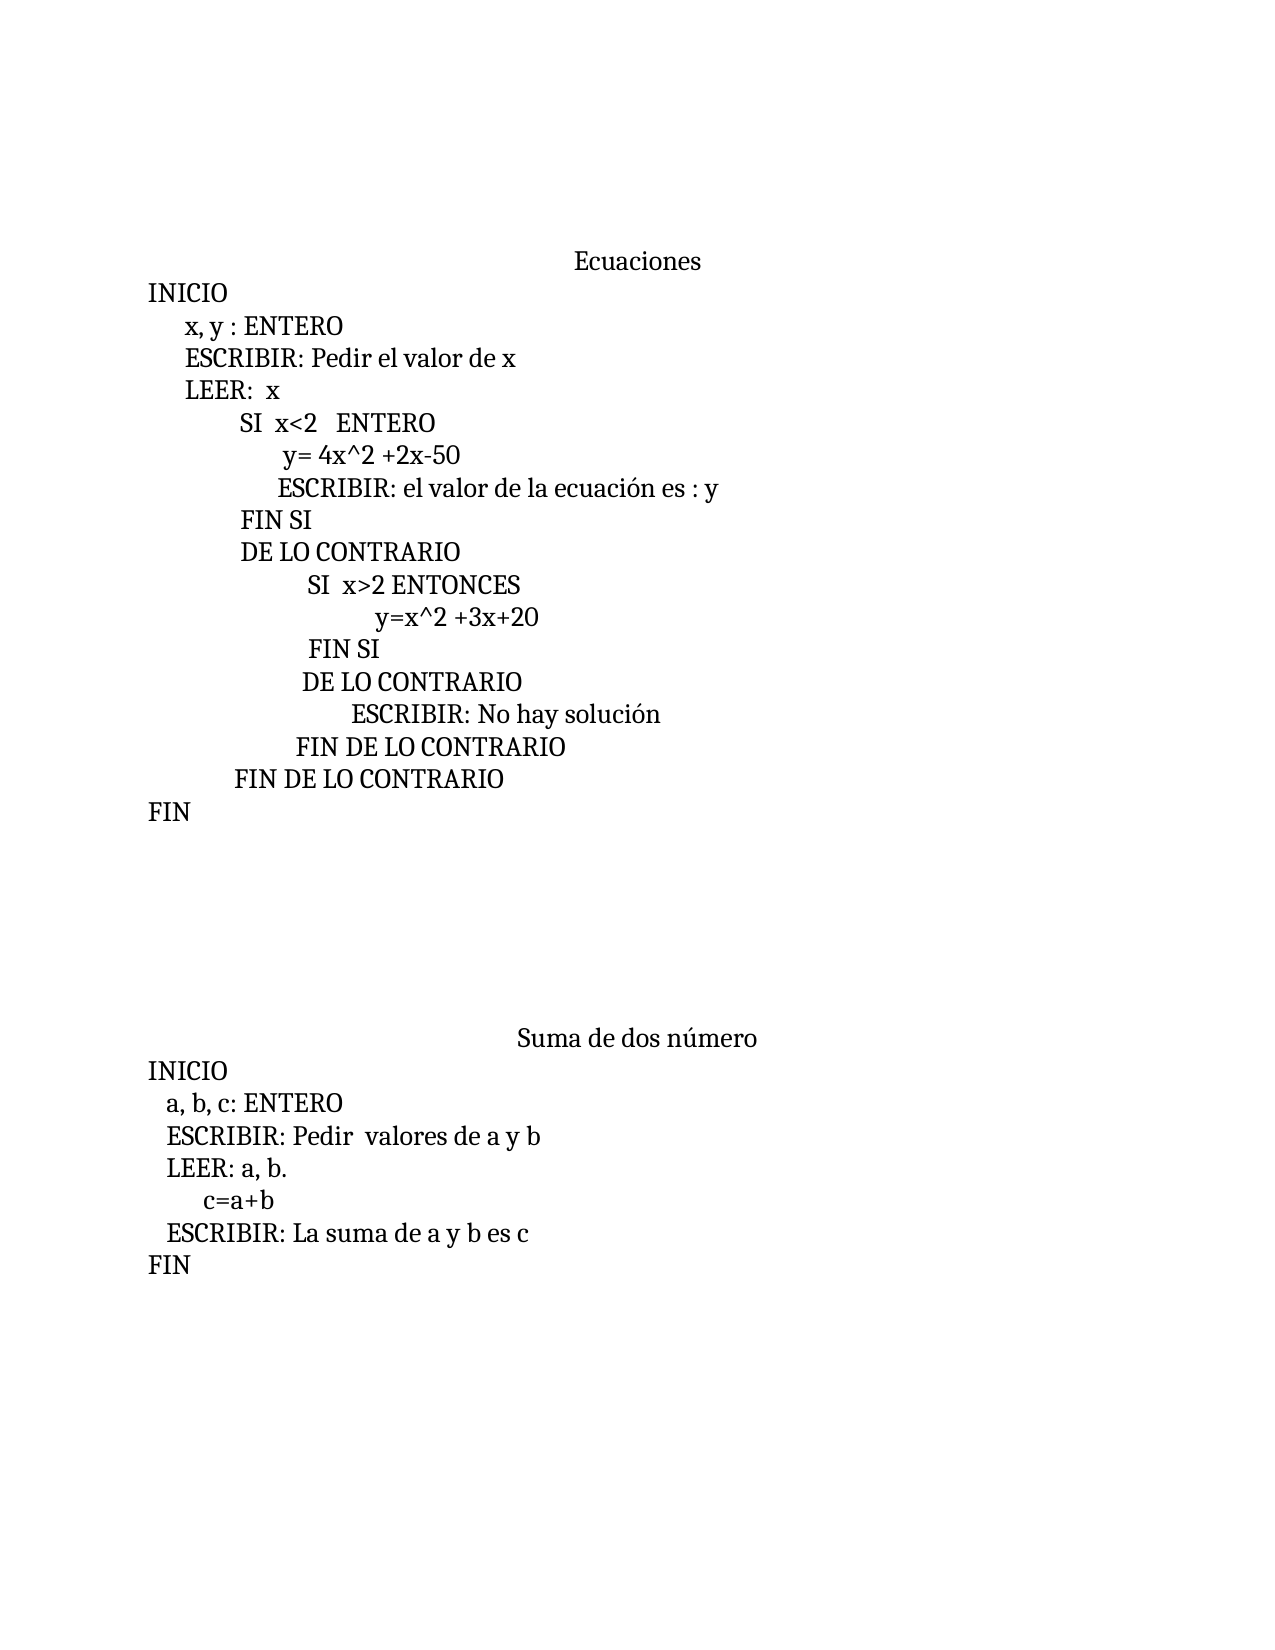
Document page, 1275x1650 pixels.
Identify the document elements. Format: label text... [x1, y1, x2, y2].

text ESCRIBIR: No hay solución [148, 698, 1127, 731]
text SI x<2 ENTERO [148, 407, 1127, 439]
text FIN DE LO CONTRARIO [148, 763, 1127, 796]
text SI x>2 ENTONCES [148, 569, 1127, 601]
text x, y : ENTERO [148, 310, 1127, 342]
text y= 4x^2 +2x-50 [148, 439, 1127, 472]
text Ecuaciones [148, 245, 1127, 277]
text Suma de dos número [148, 1022, 1127, 1055]
text ESCRIBIR: La suma de a y b es c [148, 1217, 1127, 1249]
text INICIO [148, 1055, 1127, 1087]
text c=a+b [148, 1184, 1127, 1217]
text FIN [148, 1249, 1127, 1282]
text FIN SI [148, 504, 1127, 536]
text FIN SI [148, 634, 1127, 666]
text DE LO CONTRARIO [148, 536, 1127, 569]
text a, b, c: ENTERO [148, 1087, 1127, 1119]
text LEER: a, b. [148, 1152, 1127, 1184]
text ESCRIBIR: Pedir el valor de x [148, 342, 1127, 374]
text FIN DE LO CONTRARIO [148, 731, 1127, 763]
text DE LO CONTRARIO [148, 666, 1127, 698]
text FIN [148, 796, 1127, 828]
text ESCRIBIR: el valor de la ecuación es : y [148, 472, 1127, 504]
text INICIO [148, 277, 1127, 310]
text y=x^2 +3x+20 [148, 601, 1127, 634]
text ESCRIBIR: Pedir valores de a y b [148, 1119, 1127, 1152]
text LEER: x [148, 374, 1127, 407]
